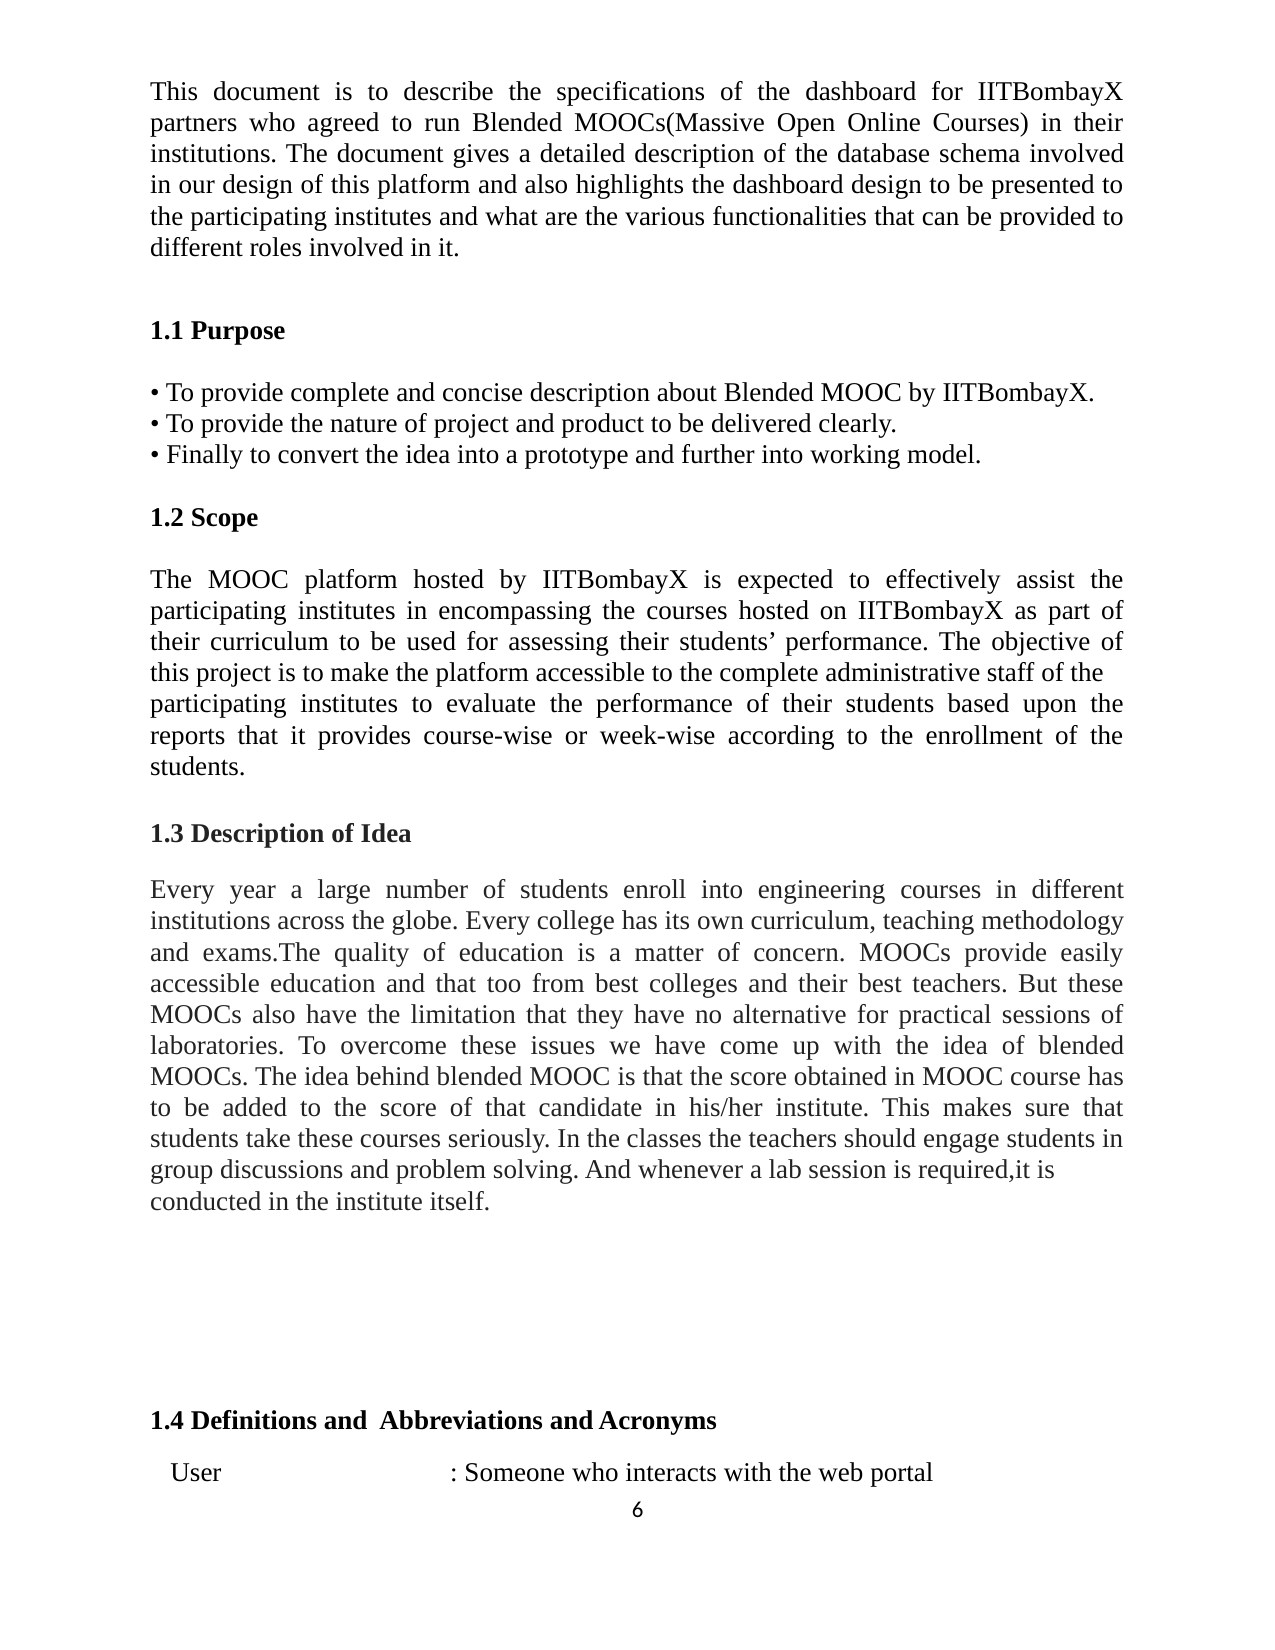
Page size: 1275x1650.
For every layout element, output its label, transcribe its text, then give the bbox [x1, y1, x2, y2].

text The MOOC platform hosted by IITBombayX is expected to effectively assist the participating institutes in encompassing the courses hosted on IITBombayX as part of their curriculum to be used for assessing their students’ performance. The objective of this project is to make the platform accessible to the complete administrative staff of the [150, 563, 1125, 688]
text 1.4 Definitions and Abbreviations and Acronyms [150, 1404, 1125, 1435]
text User : Someone who interacts with the web portal [150, 1456, 1125, 1487]
text conducted in the institute itself. [150, 1185, 1125, 1275]
text Every year a large number of students enroll into engineering courses in different institutions across the globe. Every college has its own curriculum, teaching methodology and exams.The quality of education is a matter of concern. MOOCs provide easily accessible education and that too from best colleges and their best teachers. But these MOOCs also have the limitation that they have no alternative for practical sessions of laboratories. To overcome these issues we have come up with the idea of blended MOOCs. The idea behind blended MOOC is that the score obtained in MOOC course has to be added to the score of that candidate in his/her institute. This makes sure that students take these courses seriously. In the classes the teachers should engage students in group discussions and problem solving. And whenever a lab session is required,it is [150, 873, 1125, 1185]
text 1.1 Purpose [150, 314, 1125, 345]
text This document is to describe the specifications of the dashboard for IITBombayX partners who agreed to run Blended MOOCs(Massive Open Online Courses) in their institutions. The document gives a detailed description of the database schema involved in our design of this platform and also highlights the dashboard design to be presented to the participating institutes and what are the various functionalities that can be provided to different roles involved in it. [150, 75, 1125, 262]
text • To provide the nature of project and product to be delivered clearly. [150, 407, 1125, 438]
text 1.3 Description of Idea [150, 781, 1125, 848]
text participating institutes to evaluate the performance of their students based upon the reports that it provides course-wise or week-wise according to the enrollment of the students. [150, 688, 1125, 781]
text • To provide complete and concise description about Blended MOOC by IITBombayX. [150, 376, 1125, 407]
text 1.2 Scope [150, 501, 1125, 532]
text • Finally to convert the idea into a prototype and further into working model. [150, 438, 1125, 469]
